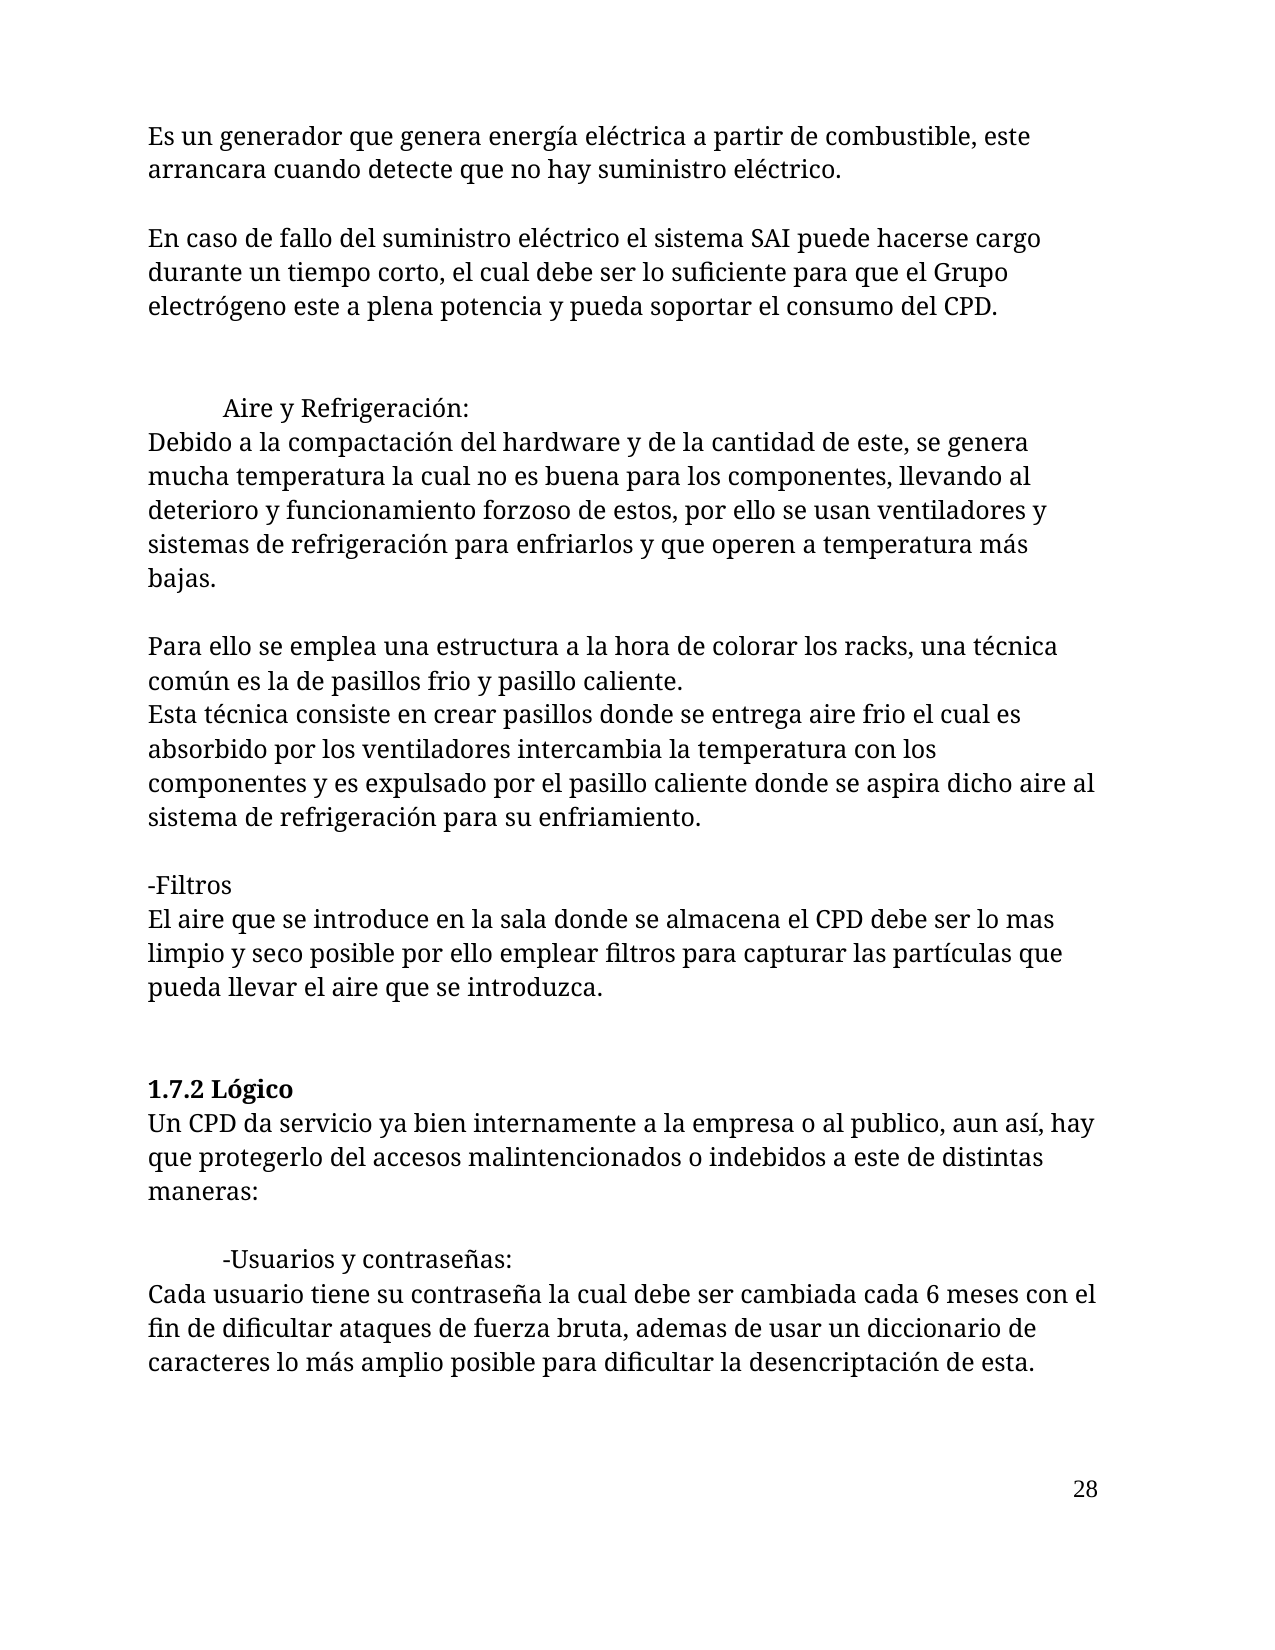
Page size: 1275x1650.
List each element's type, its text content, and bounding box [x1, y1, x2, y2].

text 1.7.2 Lógico [148, 1072, 1098, 1106]
text Aire y Refrigeración: [148, 391, 1098, 425]
text -Usuarios y contraseñas: [148, 1242, 1098, 1276]
text El aire que se introduce en la sala donde se almacena el CPD debe ser lo mas limpio y seco posible por ello emplear filtros para capturar las partículas que pueda llevar el aire que se introduzca. [148, 902, 1098, 1004]
text En caso de fallo del suministro eléctrico el sistema SAI puede hacerse cargo durante un tiempo corto, el cual debe ser lo suficiente para que el Grupo electrógeno este a plena potencia y pueda soportar el consumo del CPD. [148, 220, 1098, 322]
text Un CPD da servicio ya bien internamente a la empresa o al publico, aun así, hay que protegerlo del accesos malintencionados o indebidos a este de distintas maneras: [148, 1106, 1098, 1208]
text Para ello se emplea una estructura a la hora de colorar los racks, una técnica común es la de pasillos frio y pasillo caliente. [148, 629, 1098, 697]
text Debido a la compactación del hardware y de la cantidad de este, se genera mucha temperatura la cual no es buena para los componentes, llevando al deterioro y funcionamiento forzoso de estos, por ello se usan ventiladores y sistemas de refrigeración para enfriarlos y que operen a temperatura más bajas. [148, 425, 1098, 595]
text Es un generador que genera energía eléctrica a partir de combustible, este arrancara cuando detecte que no hay suministro eléctrico. [148, 118, 1098, 186]
text Cada usuario tiene su contraseña la cual debe ser cambiada cada 6 meses con el fin de dificultar ataques de fuerza bruta, ademas de usar un diccionario de caracteres lo más amplio posible para dificultar la desencriptación de esta. [148, 1276, 1098, 1378]
text Esta técnica consiste en crear pasillos donde se entrega aire frio el cual es absorbido por los ventiladores intercambia la temperatura con los componentes y es expulsado por el pasillo caliente donde se aspira dicho aire al sistema de refrigeración para su enfriamiento. [148, 697, 1098, 833]
text -Filtros [148, 867, 1098, 902]
